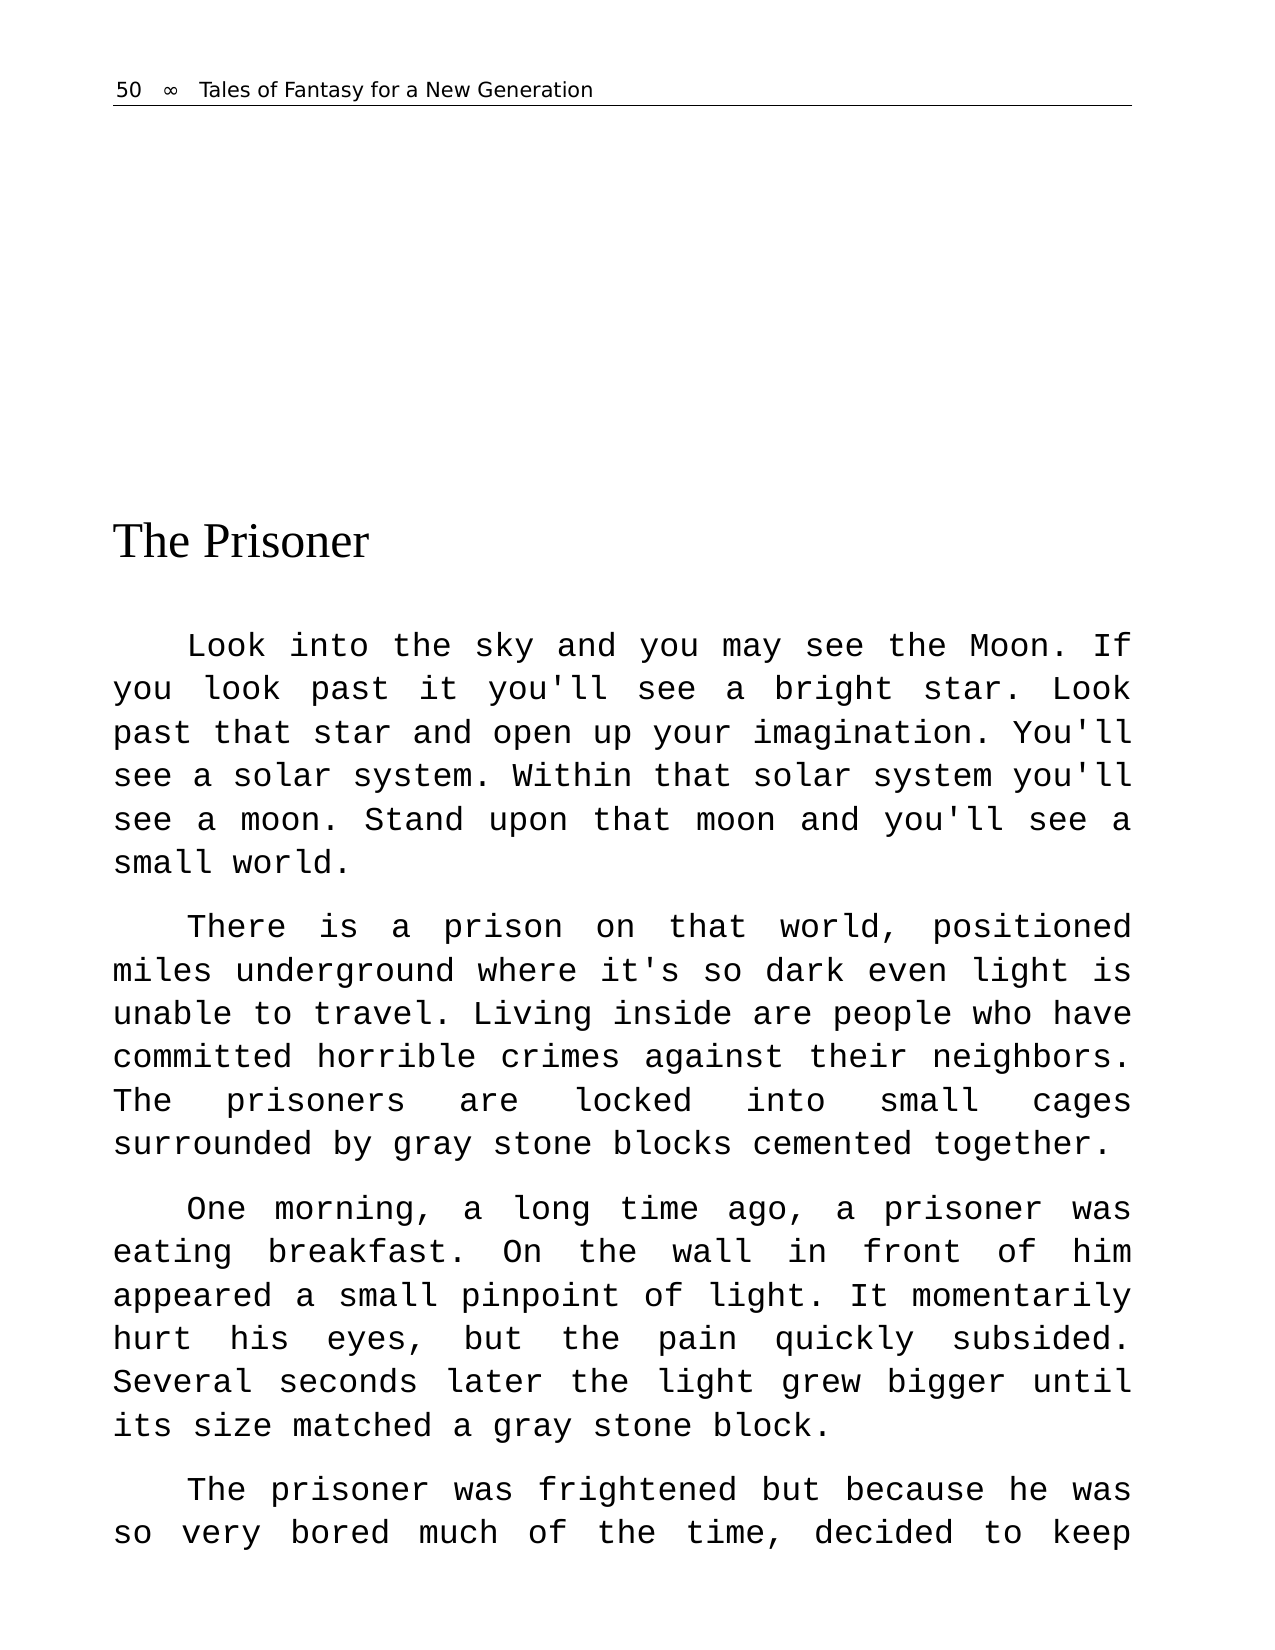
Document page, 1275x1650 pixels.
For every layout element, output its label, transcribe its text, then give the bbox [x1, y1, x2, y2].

title The Prisoner [112, 511, 1132, 568]
text The prisoner was frightened but because he was so very bored much of the time, decided to keep [112, 1473, 1132, 1554]
text There is a prison on that world, positioned miles underground where it's so dark even light is unable to travel. Living inside are people who have committed horrible crimes against their neighbors. The prisoners are locked into small cages surrounded by gray stone blocks cemented together. [112, 910, 1132, 1165]
text Look into the sky and you may see the Moon. If you look past it you'll see a bright star. Look past that star and open up your imagination. You'll see a solar system. Within that solar system you'll see a moon. Stand upon that moon and you'll see a small world. [112, 628, 1132, 883]
text One morning, a long time ago, a prisoner was eating breakfast. On the wall in front of him appeared a small pinpoint of light. It momentarily hurt his eyes, but the pain quickly subsided. Several seconds later the light grew bigger until its size matched a gray stone block. [112, 1191, 1132, 1446]
